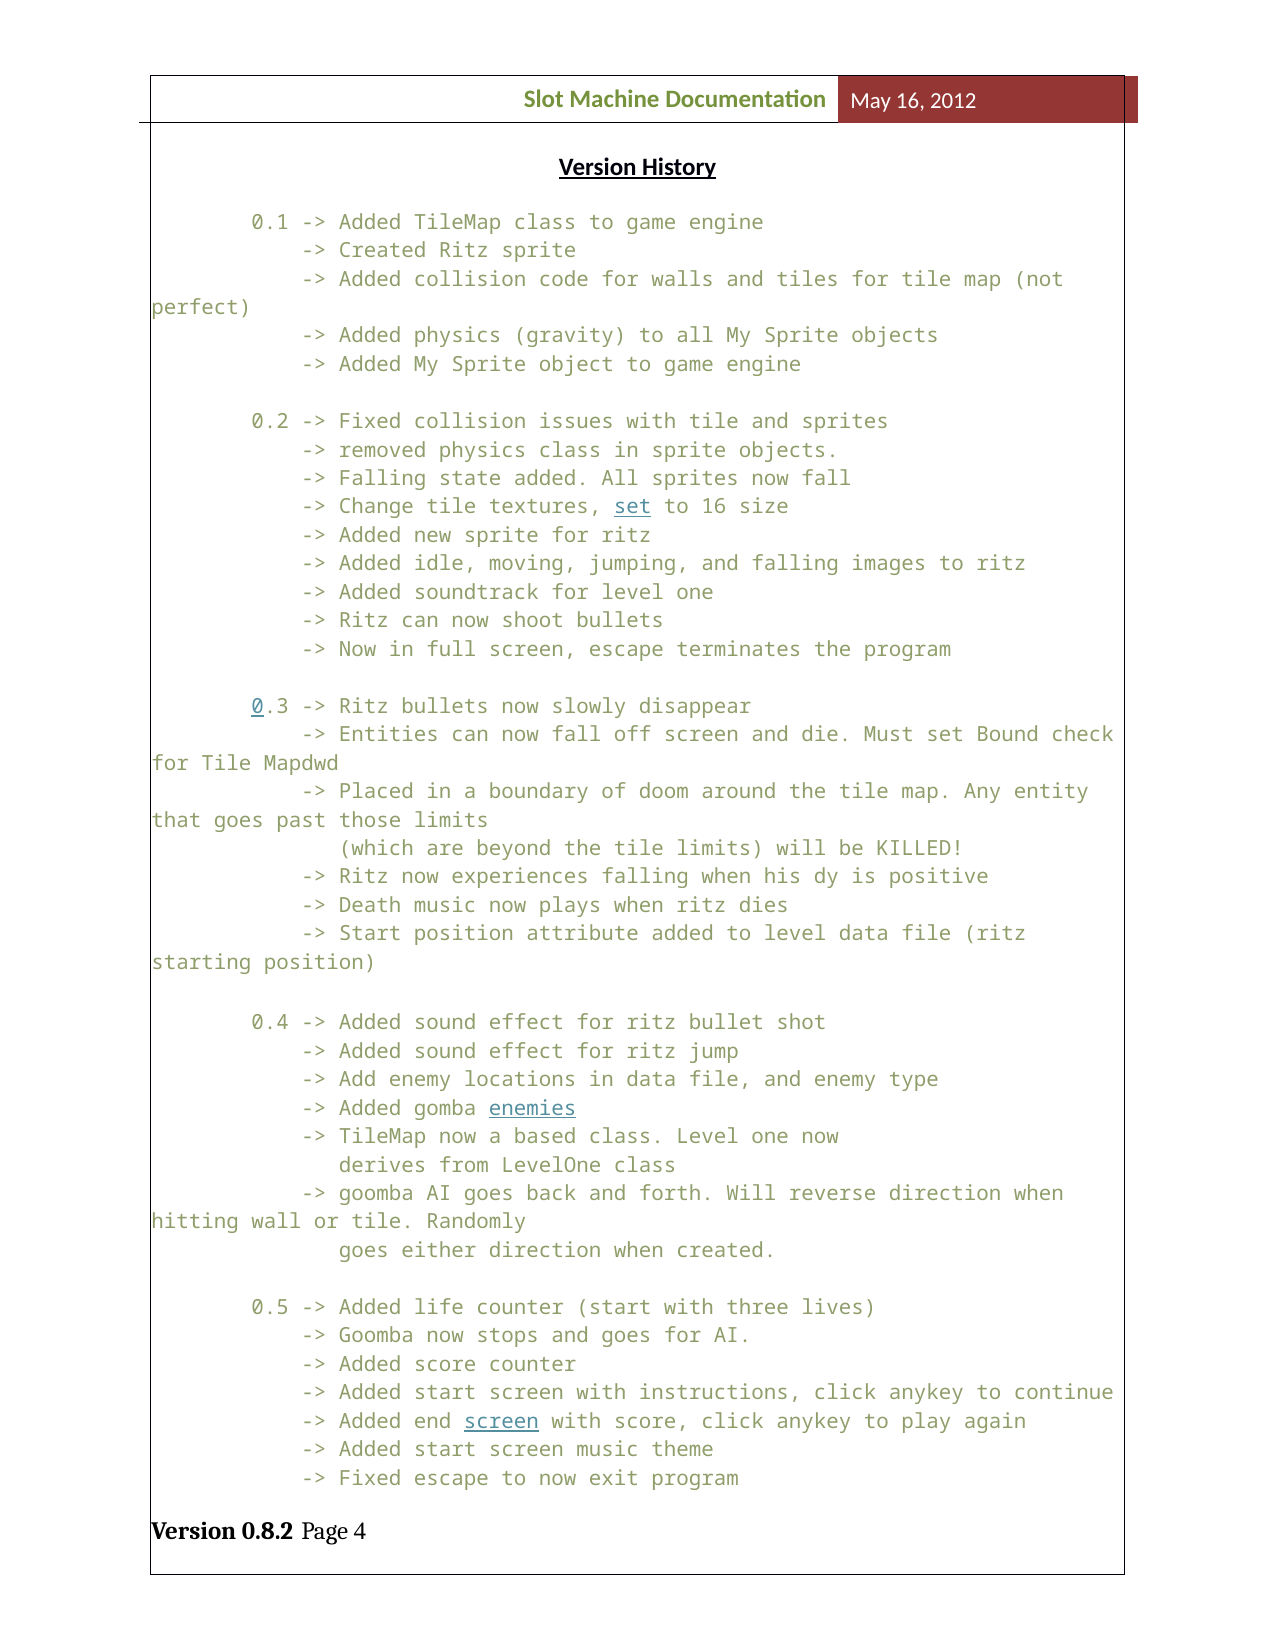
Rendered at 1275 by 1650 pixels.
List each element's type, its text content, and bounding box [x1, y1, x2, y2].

text -> Fixed escape to now exit program [151, 1463, 1124, 1491]
text -> Add enemy locations in data file, and enemy type [151, 1064, 1124, 1093]
text -> Entities can now fall off screen and die. Must set Bound check for Tile Mapdwd [151, 719, 1124, 776]
text -> Added physics (gravity) to all My Sprite objects [151, 321, 1124, 349]
text -> Now in full screen, escape terminates the program [151, 634, 1124, 662]
text (which are beyond the tile limits) will be KILLED! [151, 833, 1124, 862]
text 0.2 -> Fixed collision issues with tile and sprites [151, 406, 1124, 435]
text -> TileMap now a based class. Level one now [151, 1121, 1124, 1150]
text -> Added idle, moving, jumping, and falling images to ritz [151, 548, 1124, 577]
text -> Added soundtrack for level one [151, 577, 1124, 605]
text -> Added collision code for walls and tiles for tile map (not perfect) [151, 264, 1124, 321]
text Version History [151, 151, 1124, 182]
text -> Added score counter [151, 1349, 1124, 1377]
text -> removed physics class in sprite objects. [151, 435, 1124, 463]
text -> Ritz now experiences falling when his dy is positive [151, 862, 1124, 890]
text 0.1 -> Added TileMap class to game engine [151, 207, 1124, 235]
text -> Change tile textures, set to 16 size [151, 492, 1124, 520]
text -> Added My Sprite object to game engine [151, 349, 1124, 377]
text -> Falling state added. All sprites now fall [151, 463, 1124, 492]
text -> Created Ritz sprite [151, 235, 1124, 264]
text -> Placed in a boundary of doom around the tile map. Any entity that goes past those limits [151, 776, 1124, 833]
text -> Start position attribute added to level data file (ritz starting position) [151, 918, 1124, 975]
text goes either direction when created. [151, 1235, 1124, 1263]
text -> Added start screen with instructions, click anykey to continue [151, 1377, 1124, 1406]
text 0.4 -> Added sound effect for ritz bullet shot [151, 1007, 1124, 1036]
text -> Added new sprite for ritz [151, 520, 1124, 548]
text -> Goomba now stops and goes for AI. [151, 1321, 1124, 1349]
text -> Added gomba enemies [151, 1093, 1124, 1121]
text 0.3 -> Ritz bullets now slowly disappear [151, 691, 1124, 719]
text -> Added sound effect for ritz jump [151, 1036, 1124, 1064]
text derives from LevelOne class [151, 1150, 1124, 1178]
text -> Added start screen music theme [151, 1434, 1124, 1463]
text -> Death music now plays when ritz dies [151, 890, 1124, 918]
text -> Added end screen with score, click anykey to play again [151, 1406, 1124, 1434]
text -> goomba AI goes back and forth. Will reverse direction when hitting wall or tile. Randomly [151, 1178, 1124, 1235]
text 0.5 -> Added life counter (start with three lives) [151, 1292, 1124, 1321]
text -> Ritz can now shoot bullets [151, 605, 1124, 634]
